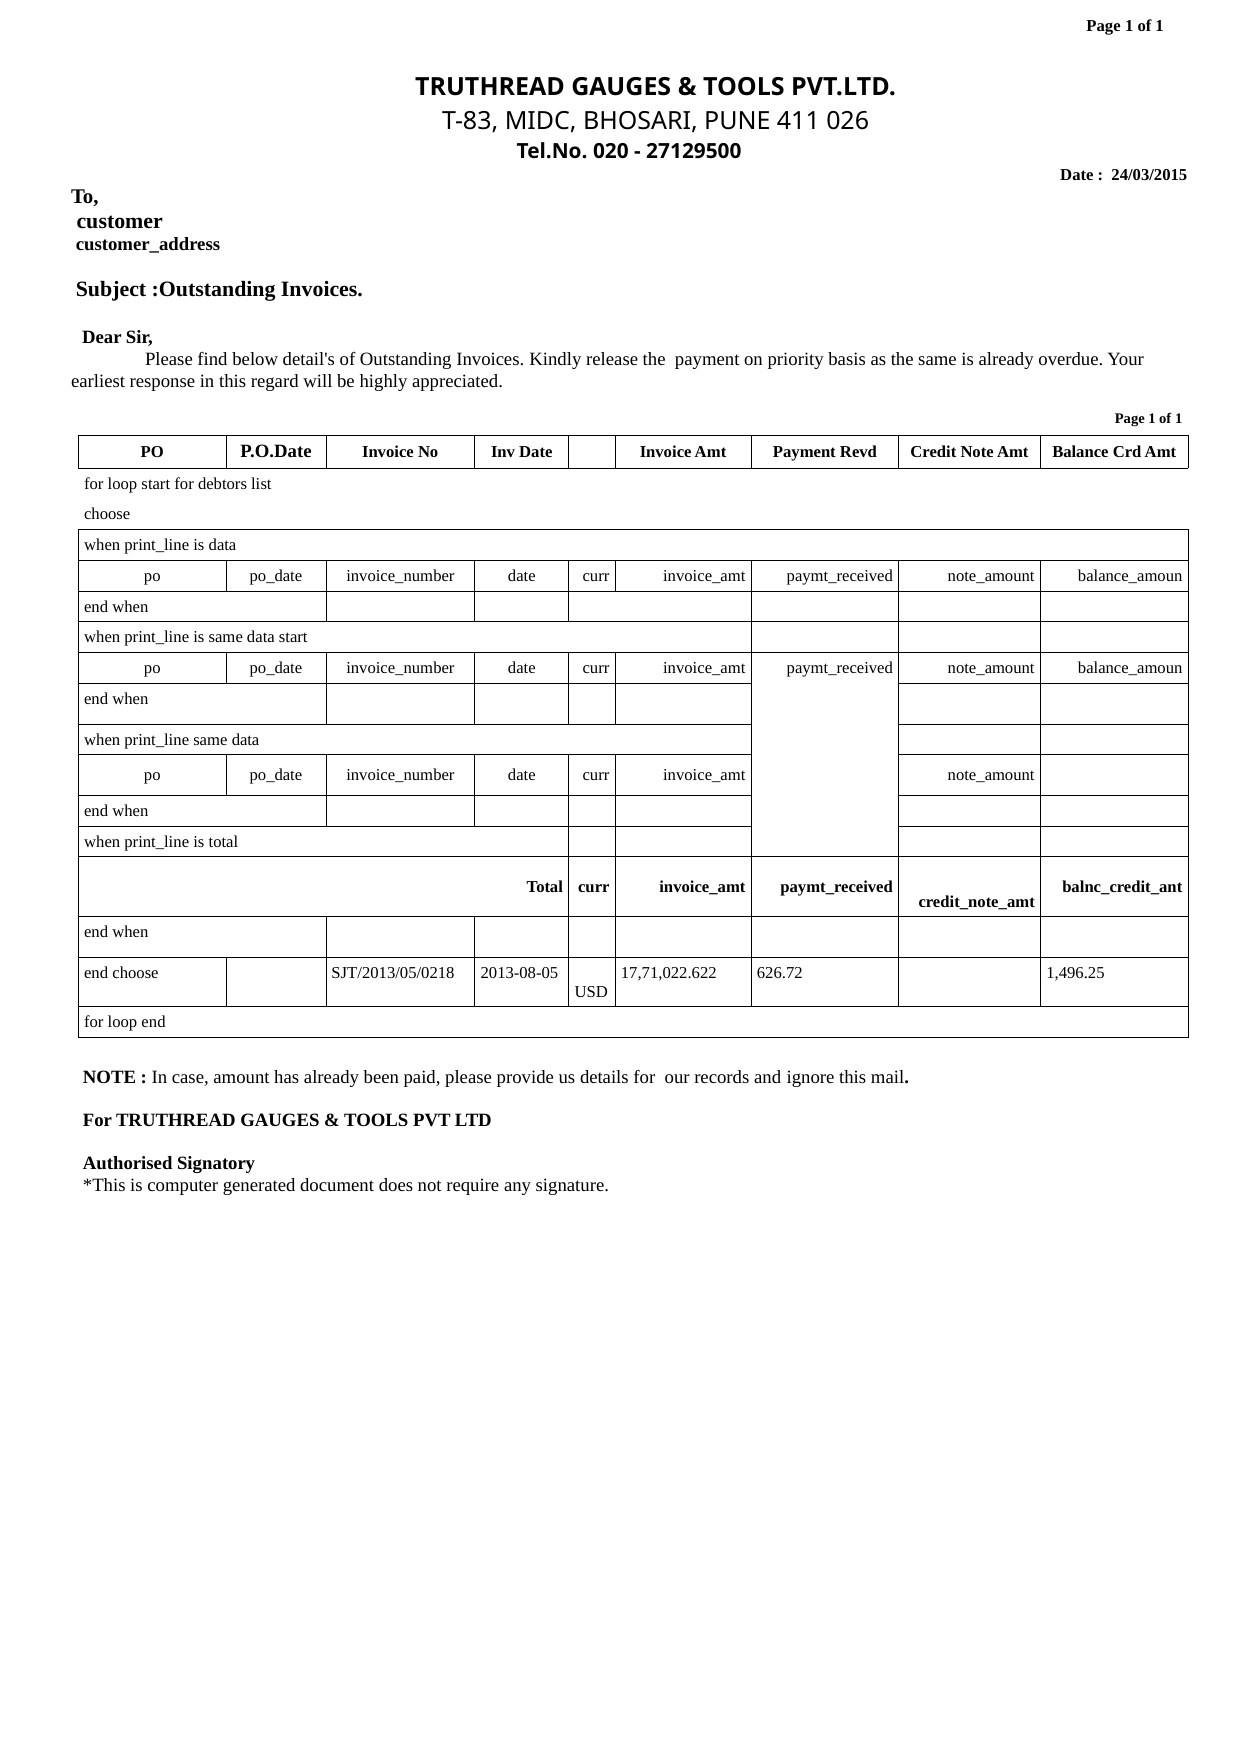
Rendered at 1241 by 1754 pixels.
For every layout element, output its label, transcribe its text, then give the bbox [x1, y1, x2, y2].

table_cell USD [569, 958, 615, 1006]
table_cell invoice_number [327, 653, 474, 683]
table_cell end when [79, 917, 326, 957]
table_cell when print_line is same data start [79, 622, 751, 652]
table_cell [475, 796, 568, 826]
table_cell curr [569, 561, 615, 591]
table_cell end choose [79, 958, 226, 1006]
table_cell [899, 592, 1040, 621]
table_cell [569, 436, 615, 468]
table_cell [227, 958, 326, 1006]
table_cell [1041, 827, 1188, 856]
table_cell [899, 725, 1040, 754]
table_header [78, 404, 1040, 434]
table_cell curr [569, 857, 615, 916]
table_cell invoice_amt [616, 653, 751, 683]
table_cell paymt_received [752, 653, 898, 683]
table_cell 626.72 [752, 958, 898, 1006]
table_cell Inv Date [475, 436, 568, 468]
table_cell Invoice Amt [616, 436, 751, 468]
table_cell balnc_credit_ant [1041, 857, 1188, 916]
table_cell Credit Note Amt [899, 436, 1040, 468]
table_cell po_date [227, 561, 326, 591]
text TRUTHREAD GAUGES & TOOLS PVT.LTD. [148, 68, 1163, 102]
table_cell [475, 592, 568, 621]
table_cell end when [79, 796, 326, 826]
table_cell [1041, 622, 1188, 652]
table_cell choose [78, 499, 1188, 529]
table_cell [616, 917, 751, 957]
table_cell for loop end [79, 1007, 1188, 1037]
text customer [71, 208, 1163, 233]
table_cell PO [79, 436, 226, 468]
text T-83, MIDC, BHOSARI, PUNE 411 026 [148, 102, 1163, 136]
table_cell [327, 592, 474, 621]
table_cell [569, 796, 615, 826]
table_cell 17,71,022.622 [616, 958, 751, 1006]
table_cell po [79, 561, 226, 591]
table_cell [327, 917, 474, 957]
table_cell for loop start for debtors list [78, 469, 1188, 498]
table_cell [1041, 592, 1188, 621]
table_cell curr [569, 653, 615, 683]
table_cell [899, 622, 1040, 652]
table_cell date [475, 561, 568, 591]
table_cell [327, 684, 474, 723]
table_cell P.O.Date [227, 436, 326, 468]
text Subject :Outstanding Invoices. [71, 276, 1163, 302]
table_cell [899, 684, 1040, 723]
table_cell [616, 796, 751, 826]
table_cell po_date [227, 653, 326, 683]
table_cell paymt_received [752, 857, 898, 916]
text NOTE : In case, amount has already been paid, please provide us details for our records and ignore this mail. [83, 1066, 1163, 1088]
table_cell [752, 592, 898, 621]
table_cell Payment Revd [752, 436, 898, 468]
table_cell balance_amoun [1041, 653, 1188, 683]
table_cell [1041, 917, 1188, 957]
table_cell [752, 917, 898, 957]
table_cell curr [569, 755, 615, 795]
table_cell date [475, 653, 568, 683]
table_cell Total [79, 857, 568, 916]
text *This is computer generated document does not require any signature. [83, 1174, 1163, 1195]
table_cell balance_amoun [1041, 561, 1188, 591]
table_cell date [475, 755, 568, 795]
table_cell when print_line is total [79, 827, 568, 856]
table_cell [569, 827, 615, 856]
table_cell paymt_received [752, 561, 898, 591]
table_cell [327, 796, 474, 826]
table_cell credit_note_amt [899, 857, 1040, 916]
table_cell Invoice No [327, 436, 474, 468]
table_cell 1,496.25 [1041, 958, 1188, 1006]
table_cell when print_line is data [79, 530, 1188, 560]
table_cell [899, 958, 1040, 1006]
table_cell [475, 917, 568, 957]
text Authorised Signatory [83, 1152, 1163, 1174]
table_cell [752, 622, 898, 652]
table_cell [616, 684, 751, 723]
table_cell note_amount [899, 561, 1040, 591]
table_cell note_amount [899, 755, 1040, 795]
table_cell SJT/2013/05/0218 [327, 958, 474, 1006]
table_cell end when [79, 592, 326, 621]
table_cell invoice_amt [616, 857, 751, 916]
table_cell [752, 754, 898, 795]
table_cell invoice_amt [616, 755, 751, 795]
text customer_address [71, 233, 1163, 255]
table_header Page 0 of 2 [1040, 404, 1188, 434]
table_cell [1041, 755, 1188, 795]
table_cell [899, 827, 1040, 856]
table_cell [752, 683, 898, 723]
table_cell [899, 917, 1040, 957]
table_cell end when [79, 684, 326, 723]
table_cell [899, 796, 1040, 826]
table_cell po_date [227, 755, 326, 795]
table_cell invoice_number [327, 755, 474, 795]
table_cell [1041, 725, 1188, 754]
table_cell [752, 826, 898, 856]
table_cell invoice_number [327, 561, 474, 591]
table_cell [569, 592, 751, 621]
table_cell note_amount [899, 653, 1040, 683]
table_cell [569, 684, 615, 723]
table_cell when print_line same data [79, 725, 751, 754]
text For TRUTHREAD GAUGES & TOOLS PVT LTD [83, 1109, 1163, 1131]
table_cell po [79, 755, 226, 795]
text To, [71, 184, 1187, 208]
table_cell [752, 724, 898, 754]
table_cell [1041, 796, 1188, 826]
table_cell 2013-08-05 [475, 958, 568, 1006]
table_cell [616, 827, 751, 856]
text Tel.No. 020 - 27129500 [71, 136, 1187, 165]
table_cell [569, 917, 615, 957]
table_cell po [79, 653, 226, 683]
table_cell Balance Crd Amt [1041, 436, 1188, 468]
text Dear Sir, [71, 323, 1163, 348]
text Please find below detail's of Outstanding Invoices. Kindly release the payment on priority basis as the same is already overdue. Your earliest response in this regard will be highly appreciated. [71, 348, 1163, 391]
table_cell [752, 795, 898, 826]
table_cell invoice_amt [616, 561, 751, 591]
text Date : 24/03/2015 [71, 165, 1187, 184]
table_cell [1041, 684, 1188, 723]
table_cell [475, 684, 568, 723]
